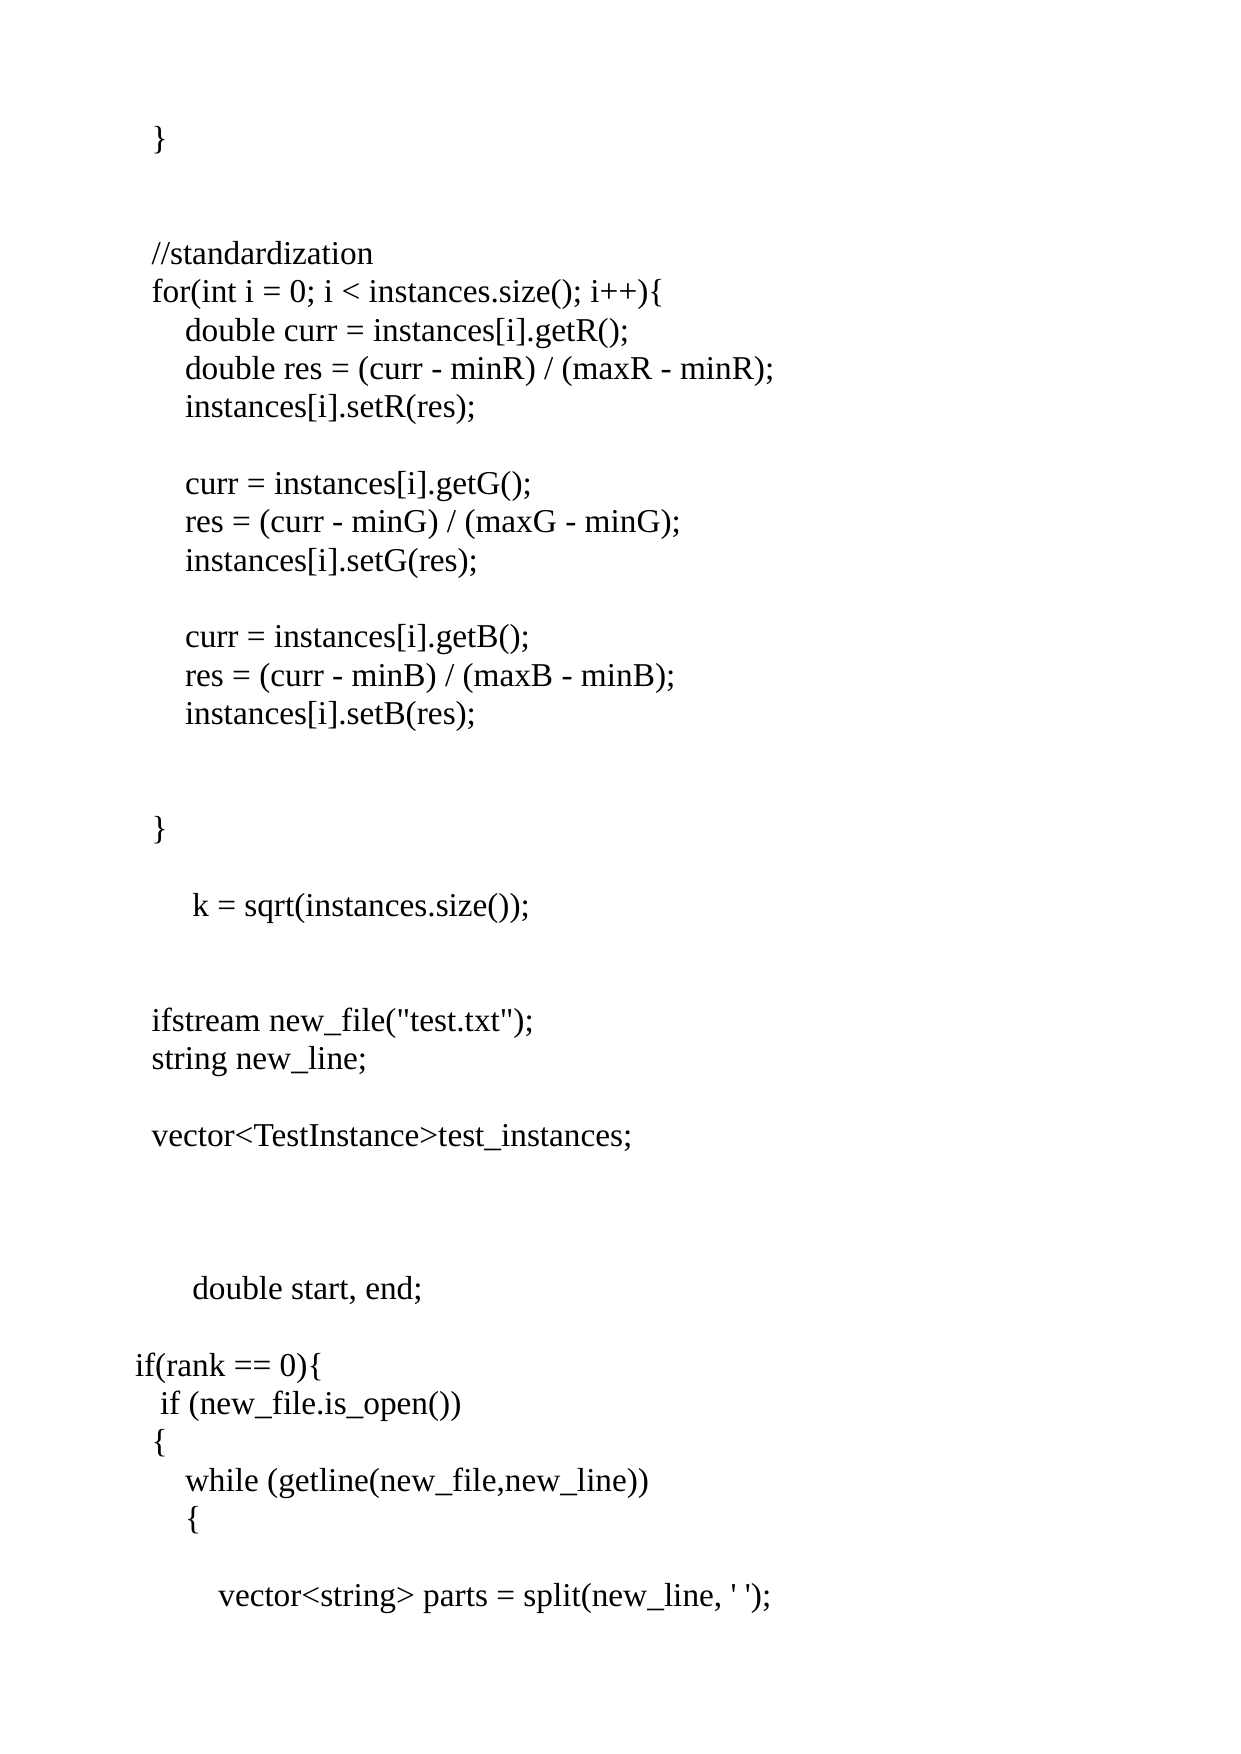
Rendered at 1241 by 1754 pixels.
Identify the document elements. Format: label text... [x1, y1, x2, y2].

text if(rank == 0){ [118, 1345, 1122, 1383]
text res = (curr - minG) / (maxG - minG); [118, 501, 1122, 540]
text double res = (curr - minR) / (maxR - minR); [118, 348, 1122, 386]
text instances[i].setB(res); [118, 693, 1122, 731]
text } [118, 808, 1122, 846]
text { [118, 1498, 1122, 1536]
text double start, end; [118, 1268, 1122, 1306]
text while (getline(new_file,new_line)) [118, 1460, 1122, 1498]
text string new_line; [118, 1038, 1122, 1076]
text instances[i].setG(res); [118, 540, 1122, 578]
text res = (curr - minB) / (maxB - minB); [118, 655, 1122, 693]
text instances[i].setR(res); [118, 386, 1122, 425]
text { [118, 1421, 1122, 1460]
text vector<string> parts = split(new_line, ' '); [118, 1575, 1122, 1613]
text k = sqrt(instances.size()); [118, 885, 1122, 923]
text curr = instances[i].getG(); [118, 463, 1122, 501]
text } [118, 118, 1122, 156]
text curr = instances[i].getB(); [118, 616, 1122, 655]
text double curr = instances[i].getR(); [118, 310, 1122, 348]
text for(int i = 0; i < instances.size(); i++){ [118, 271, 1122, 310]
text ifstream new_file("test.txt"); [118, 1000, 1122, 1038]
text if (new_file.is_open()) [118, 1383, 1122, 1421]
text vector<TestInstance>test_instances; [118, 1115, 1122, 1153]
text //standardization [118, 233, 1122, 271]
